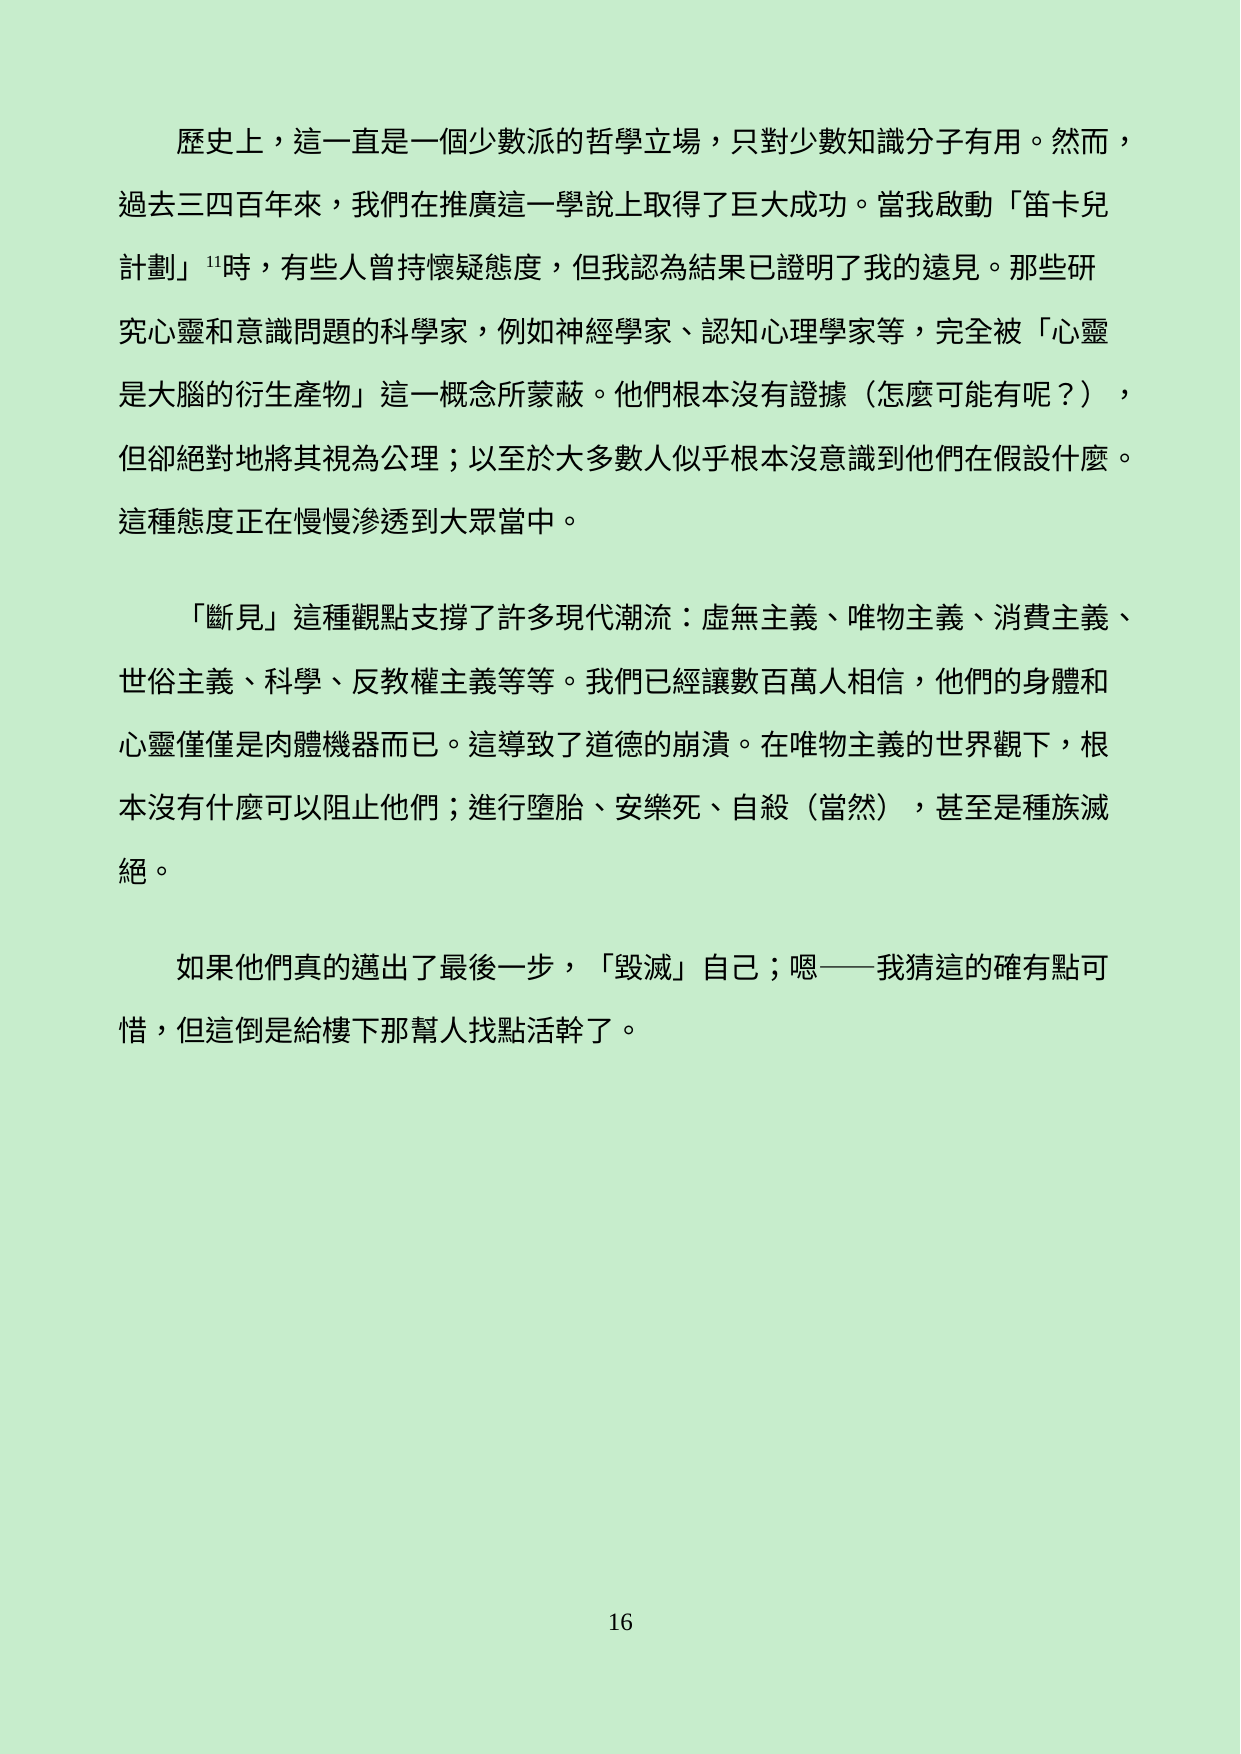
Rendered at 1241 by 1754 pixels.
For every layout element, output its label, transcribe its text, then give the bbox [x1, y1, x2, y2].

text 歷史上，這一直是一個少數派的哲學立場，只對少數知識分子有用。然而，過去三四百年來，我們在推廣這一學說上取得了巨大成功。當我啟動「笛卡兒計劃」時，有些人曾持懷疑態度，但我認為結果已證明了我的遠見。那些研究心靈和意識問題的科學家，例如神經學家、認知心理學家等，完全被「心靈是大腦的衍生產物」這一概念所蒙蔽。他們根本沒有證據（怎麼可能有呢？），但卻絕對地將其視為公理；以至於大多數人似乎根本沒意識到他們在假設什麼。這種態度正在慢慢滲透到大眾當中。 [118, 118, 1122, 541]
text 如果他們真的邁出了最後一步，「毀滅」自己；嗯——我猜這的確有點可惜，但這倒是給樓下那幫人找點活幹了。 [118, 944, 1122, 1050]
text 「斷見」這種觀點支撐了許多現代潮流：虛無主義、唯物主義、消費主義、世俗主義、科學、反教權主義等等。我們已經讓數百萬人相信，他們的身體和心靈僅僅是肉體機器而已。這導致了道德的崩潰。在唯物主義的世界觀下，根本沒有什麼可以阻止他們；進行墮胎、安樂死、自殺（當然），甚至是種族滅絕。 [118, 595, 1122, 891]
